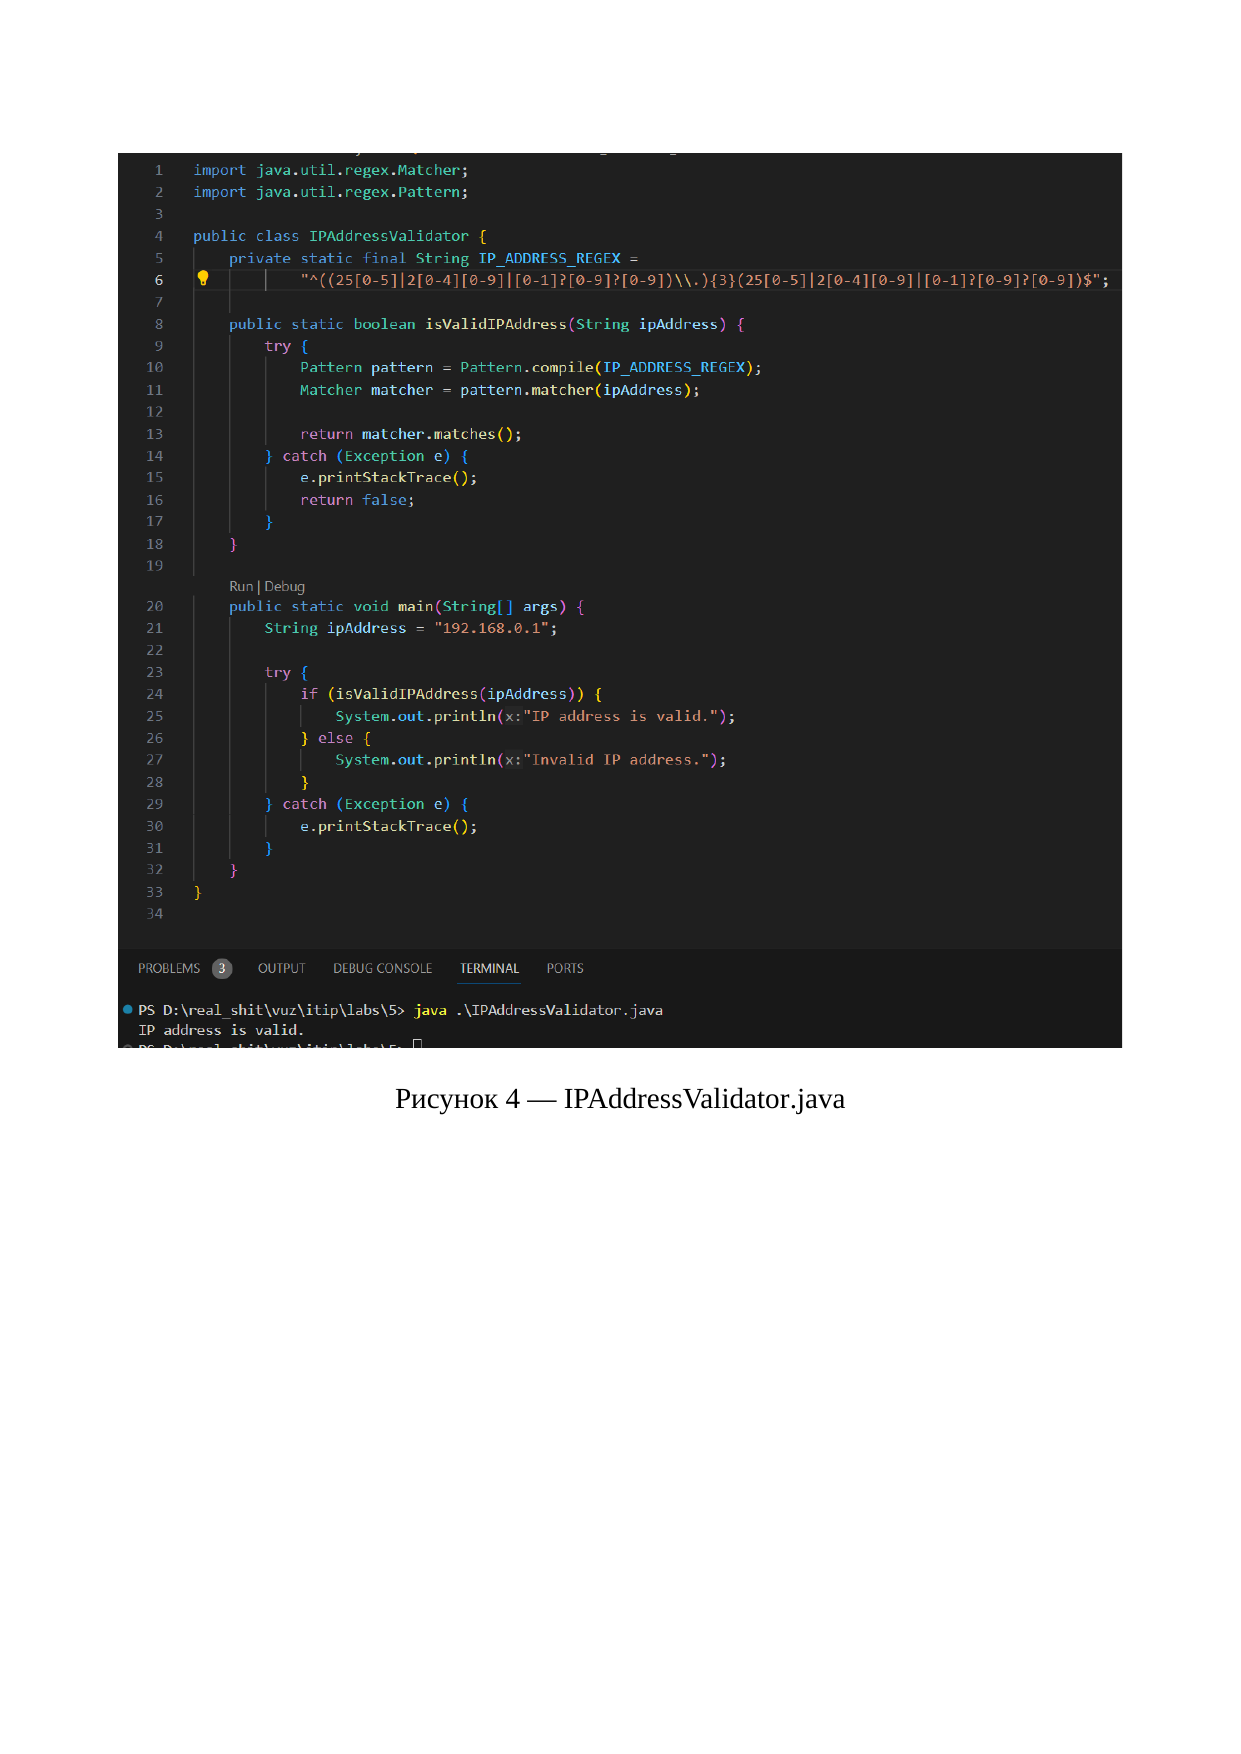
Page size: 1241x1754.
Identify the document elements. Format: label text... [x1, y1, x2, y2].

picture [118, 153, 1123, 1048]
text Рисунок 4 — IPAddressValidator.java [118, 1048, 1122, 1114]
